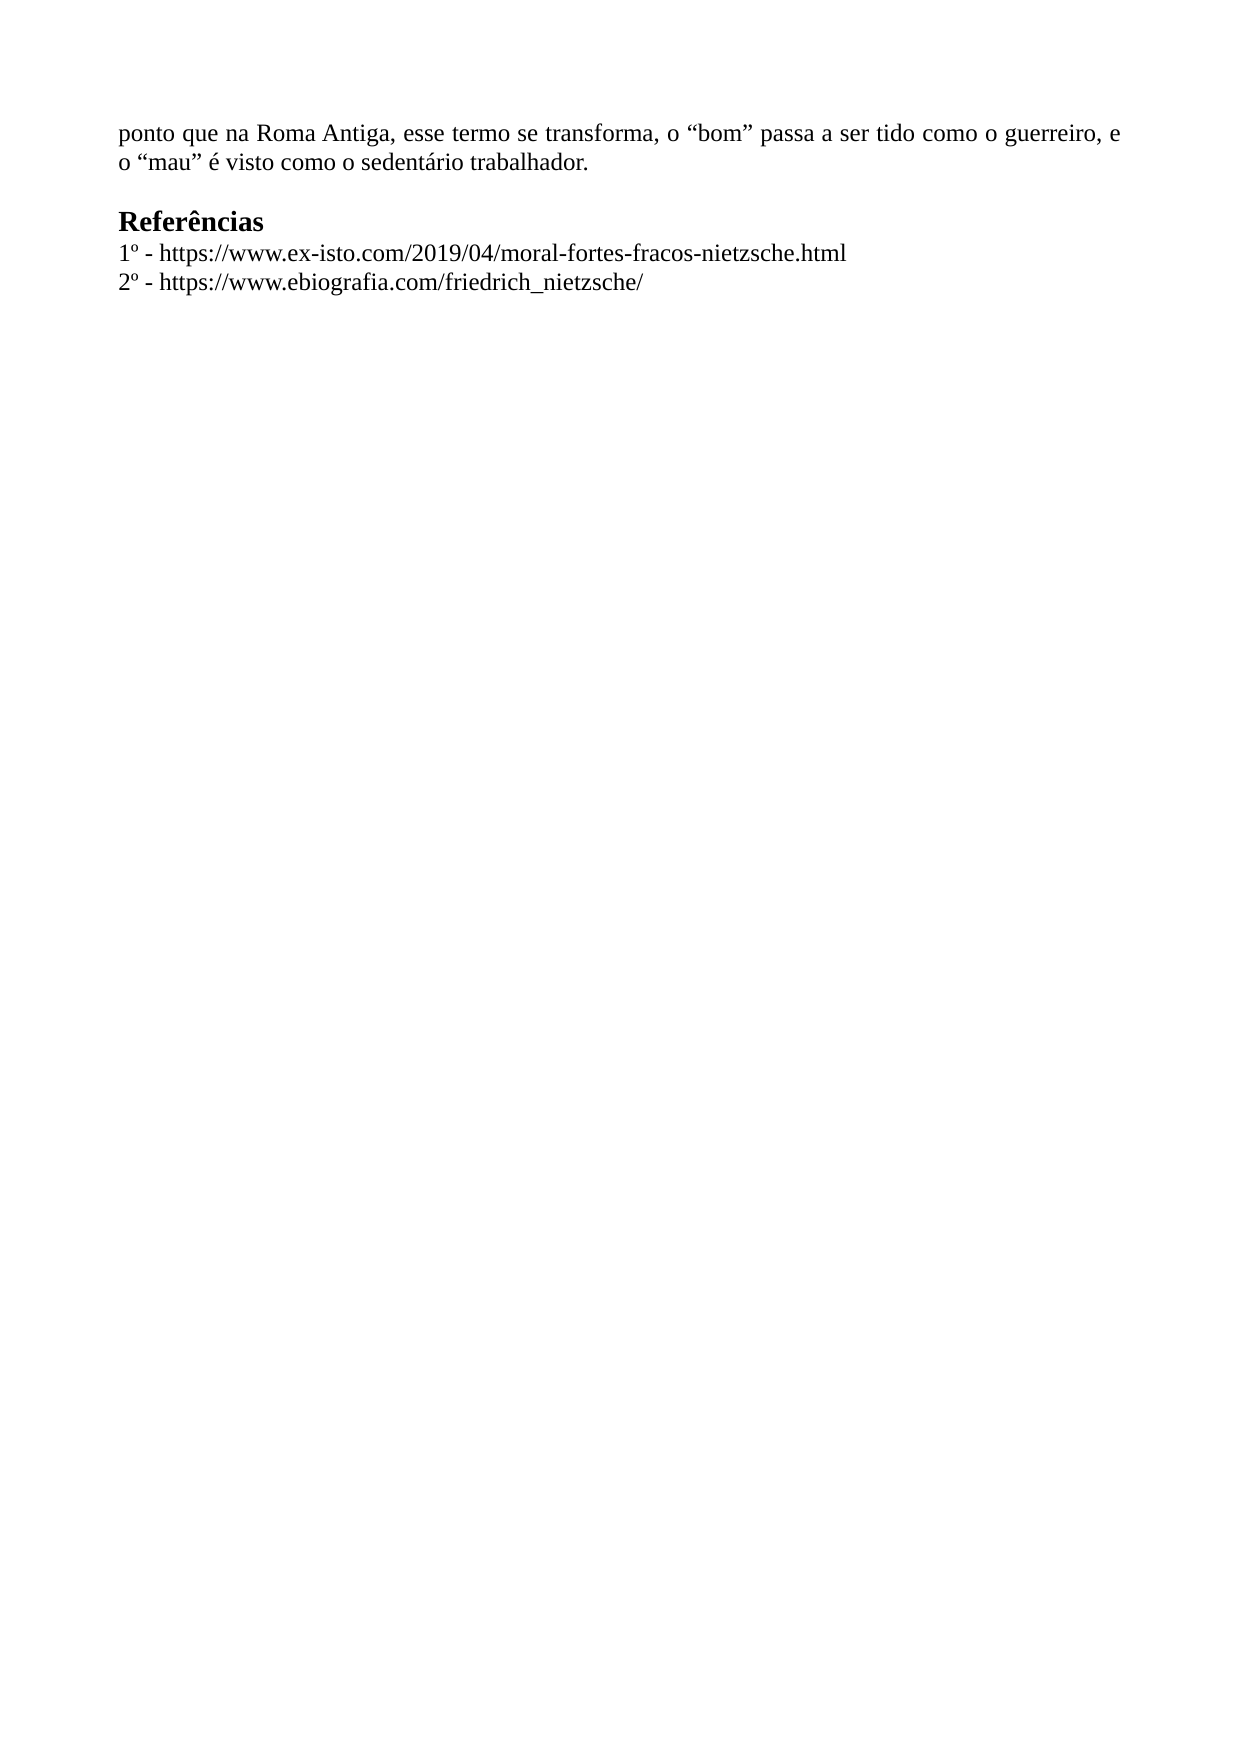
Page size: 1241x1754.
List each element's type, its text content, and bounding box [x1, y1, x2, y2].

text Referências [118, 204, 1122, 238]
text 2º - https://www.ebiografia.com/friedrich_nietzsche/ [118, 267, 1122, 295]
text ponto que na Roma Antiga, esse termo se transforma, o “bom” passa a ser tido como o guerreiro, e o “mau” é visto como o sedentário trabalhador. [118, 118, 1122, 176]
text 1º - https://www.ex-isto.com/2019/04/moral-fortes-fracos-nietzsche.html [118, 238, 1122, 267]
